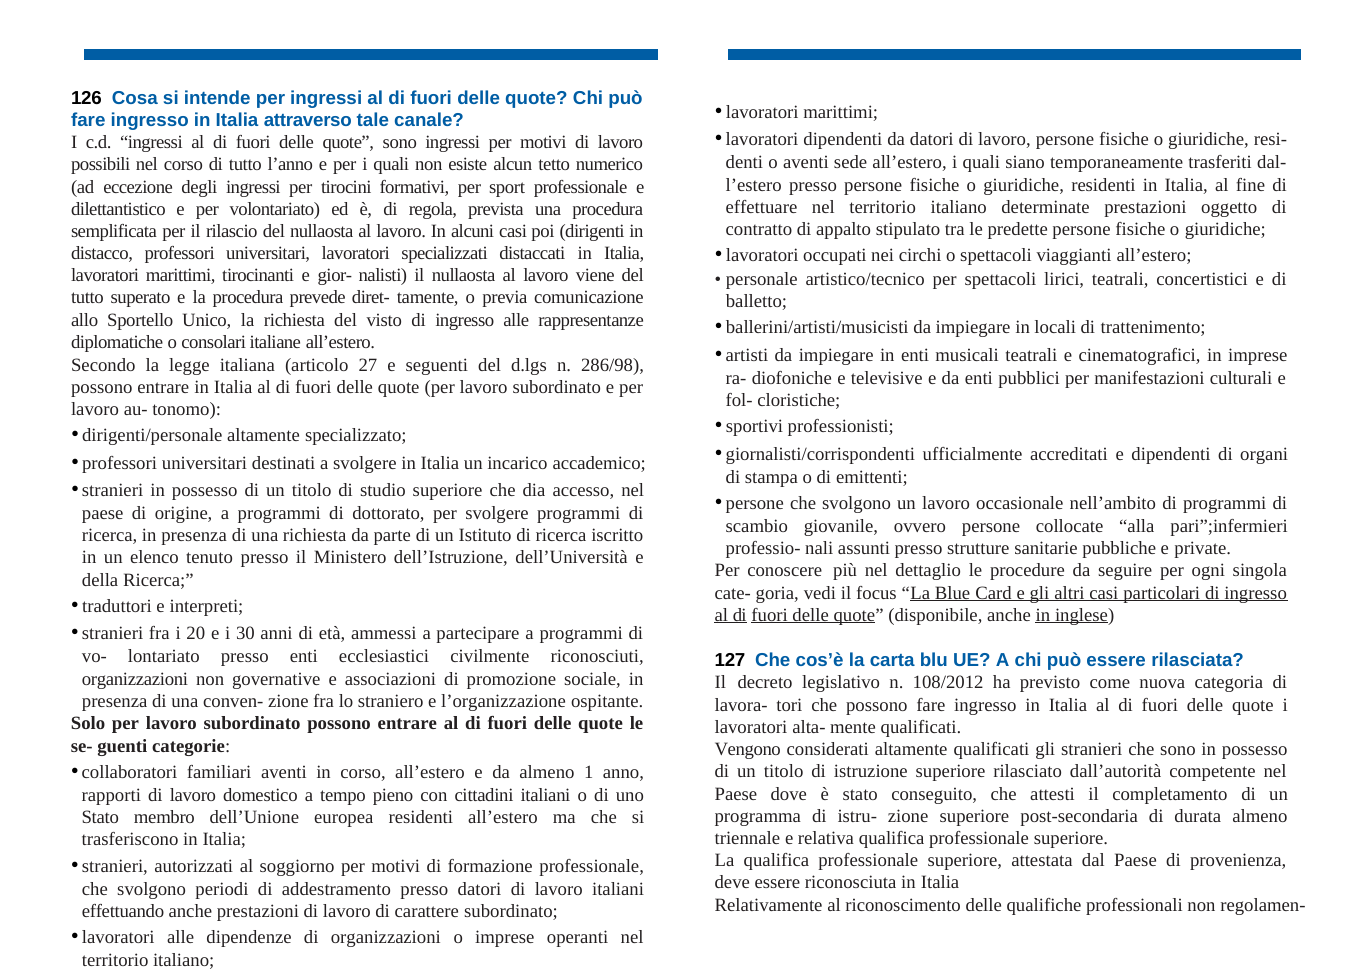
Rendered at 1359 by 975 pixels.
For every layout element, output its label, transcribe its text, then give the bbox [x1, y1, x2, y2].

text Relativamente al riconoscimento delle qualifiche professionali non regolamen- [714, 894, 1339, 915]
list sportivi professionisti; [714, 411, 1339, 438]
list dirigenti/personale altamente specializzato; [71, 421, 648, 447]
list stranieri, autorizzati al soggiorno per motivi di formazione professionale, che svolgono periodi di addestramento presso datori di lavoro italiani effettuando anche prestazioni di lavoro di carattere subordinato; [71, 851, 644, 921]
list stranieri in possesso di un titolo di studio superiore che dia accesso, nel paese di origine, a programmi di dottorato, per svolgere programmi di ricerca, in presenza di una richiesta da parte di un Istituto di ricerca iscritto in un elenco tenuto presso il Ministero dell’Istruzione, dell’Università e della Ricerca;” [71, 475, 644, 590]
list ballerini/artisti/musicisti da impiegare in locali di trattenimento; [714, 312, 1339, 339]
text Vengono considerati altamente qualificati gli stranieri che sono in possesso di un titolo di istruzione superiore rilasciato dall’autorità competente nel Paese dove è stato conseguito, che attesti il completamento di un programma di istru- zione superiore post-secondaria di durata almeno triennale e relativa qualifica professionale superiore. [714, 738, 1288, 848]
list stranieri fra i 20 e i 30 anni di età, ammessi a partecipare a programmi di vo- lontariato presso enti ecclesiastici civilmente riconosciuti, organizzazioni non governative e associazioni di promozione sociale, in presenza di una conven- zione fra lo straniero e l’organizzazione ospitante. [71, 618, 644, 711]
text Secondo la legge italiana (articolo 27 e seguenti del d.lgs n. 286/98), possono entrare in Italia al di fuori delle quote (per lavoro subordinato e per lavoro au- tonomo): [71, 354, 644, 420]
subtitle Cosa si intende per ingressi al di fuori delle quote? Chi può fare ingresso in Italia attraverso tale canale? [71, 87, 644, 130]
text Per conoscere più nel dettaglio le procedure da seguire per ogni singola cate- goria, vedi il focus “La Blue Card e gli altri casi particolari di ingresso al di fuori delle quote” (disponibile, anche in inglese) [714, 559, 1288, 625]
list giornalisti/corrispondenti ufficialmente accreditati e dipendenti di organi di stampa o di emittenti; [714, 438, 1288, 487]
text Solo per lavoro subordinato possono entrare al di fuori delle quote le se- guenti categorie: [71, 712, 644, 756]
list lavoratori occupati nei circhi o spettacoli viaggianti all’estero; [714, 241, 1339, 267]
text I c.d. “ingressi al di fuori delle quote”, sono ingressi per motivi di lavoro possibili nel corso di tutto l’anno e per i quali non esiste alcun tetto numerico (ad eccezione degli ingressi per tirocini formativi, per sport professionale e dilettantistico e per volontariato) ed è, di regola, prevista una procedura semplificata per il rilascio del nullaosta al lavoro. In alcuni casi poi (dirigenti in distacco, professori universitari, lavoratori specializzati distaccati in Italia, lavoratori marittimi, tirocinanti e gior- nalisti) il nullaosta al lavoro viene del tutto superato e la procedura prevede diret- tamente, o previa comunicazione allo Sportello Unico, la richiesta del visto di ingresso alle rappresentanze diplomatiche o consolari italiane all’estero. [71, 131, 644, 352]
list personale artistico/tecnico per spettacoli lirici, teatrali, concertistici e di balletto; [714, 268, 1288, 312]
list professori universitari destinati a svolgere in Italia un incarico accademico; [71, 448, 648, 474]
list collaboratori familiari aventi in corso, all’estero e da almeno 1 anno, rapporti di lavoro domestico a tempo pieno con cittadini italiani o di uno Stato membro dell’Unione europea residenti all’estero ma che si trasferiscono in Italia; [71, 757, 644, 850]
list artisti da impiegare in enti musicali teatrali e cinematografici, in imprese ra- diofoniche e televisive e da enti pubblici per manifestazioni culturali e fol- cloristiche; [714, 339, 1288, 410]
text La qualifica professionale superiore, attestata dal Paese di provenienza, deve essere riconosciuta in Italia [714, 849, 1288, 893]
text Il decreto legislativo n. 108/2012 ha previsto come nuova categoria di lavora- tori che possono fare ingresso in Italia al di fuori delle quote i lavoratori alta- mente qualificati. [714, 671, 1287, 737]
list lavoratori alle dipendenze di organizzazioni o imprese operanti nel territorio italiano; [71, 922, 644, 971]
list persone che svolgono un lavoro occasionale nell’ambito di programmi di scambio giovanile, ovvero persone collocate “alla pari”;infermieri professio- nali assunti presso strutture sanitarie pubbliche e private. [714, 488, 1288, 558]
subtitle Che cos’è la carta blu UE? A chi può essere rilasciata? [714, 649, 1339, 670]
list traduttori e interpreti; [71, 591, 648, 617]
list lavoratori marittimi; [714, 97, 1339, 123]
list lavoratori dipendenti da datori di lavoro, persone fisiche o giuridiche, resi- denti o aventi sede all’estero, i quali siano temporaneamente trasferiti dal- l’estero presso persone fisiche o giuridiche, residenti in Italia, al fine di effettuare nel territorio italiano determinate prestazioni oggetto di contratto di appalto stipulato tra le predette persone fisiche o giuridiche; [714, 124, 1288, 239]
